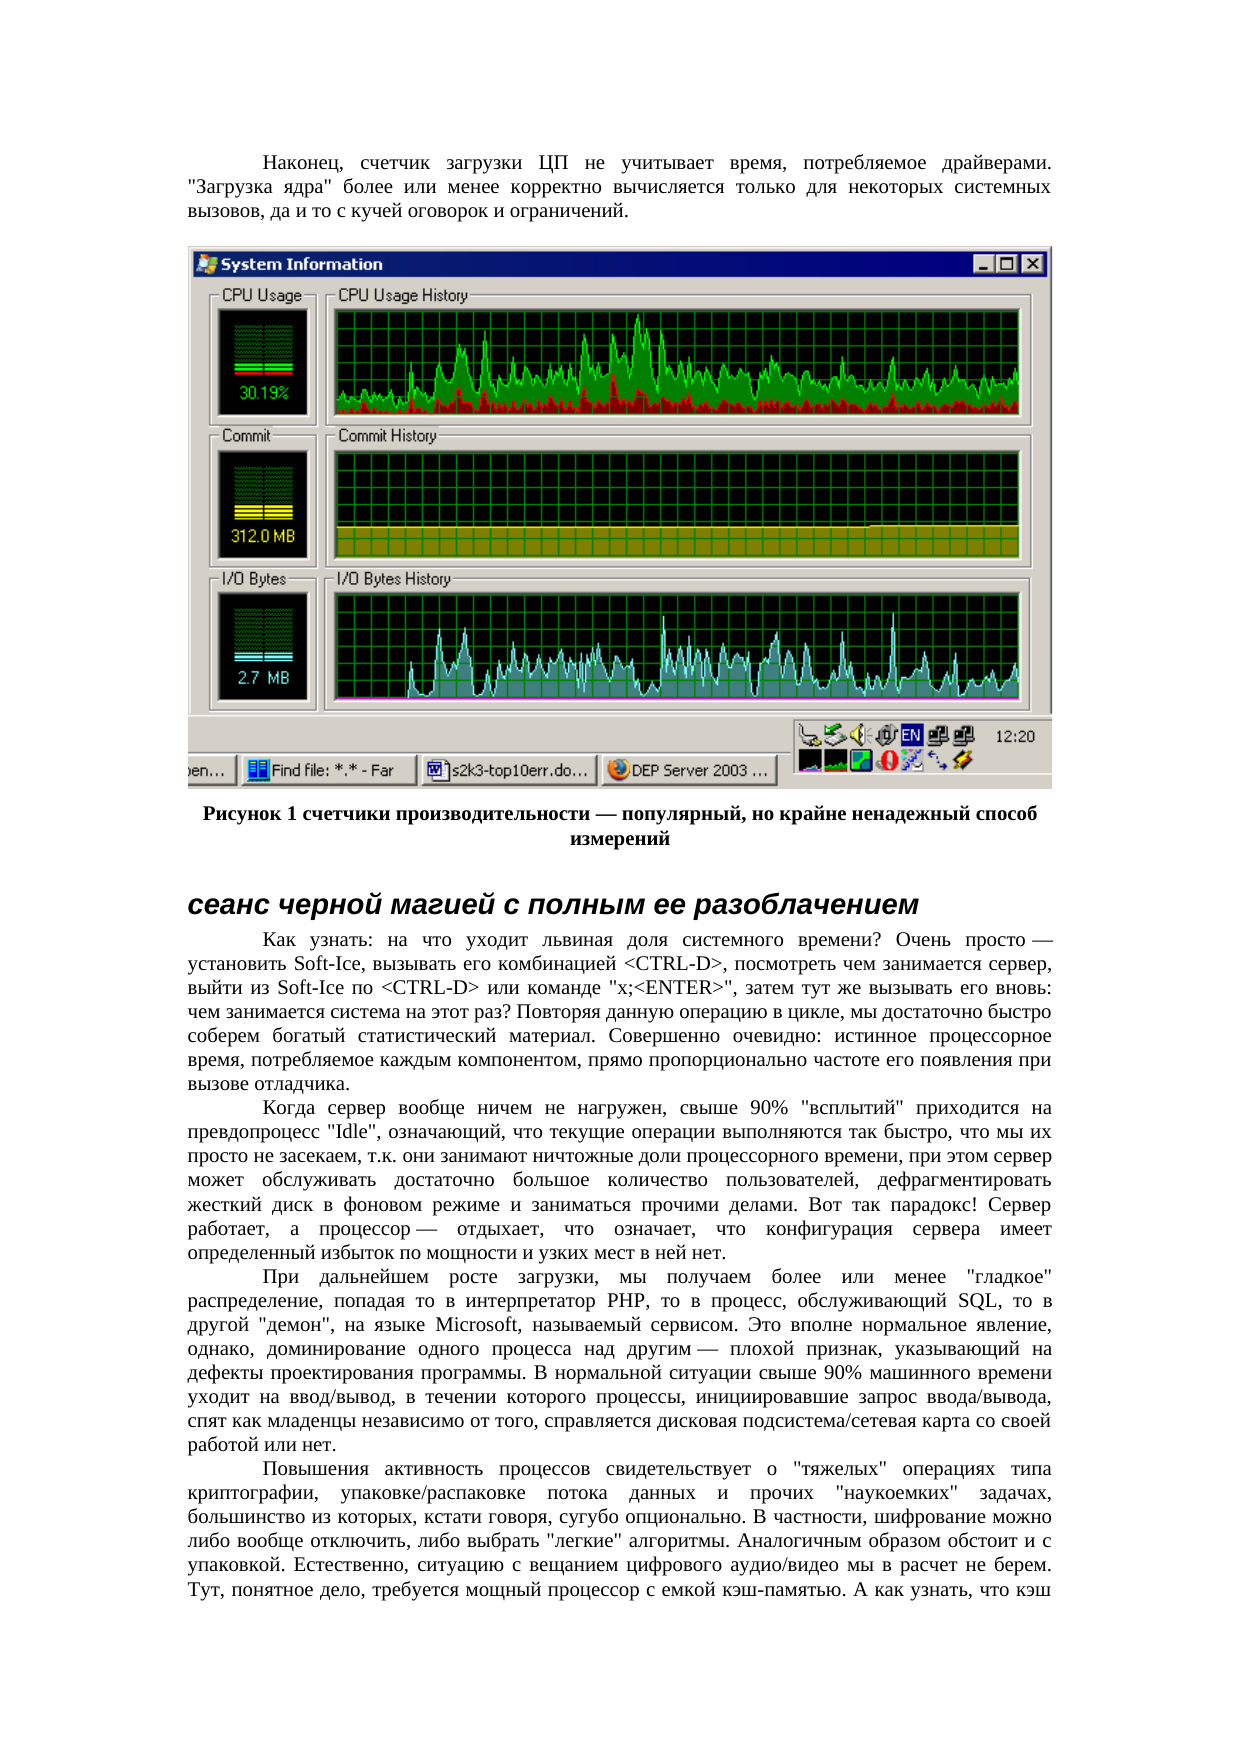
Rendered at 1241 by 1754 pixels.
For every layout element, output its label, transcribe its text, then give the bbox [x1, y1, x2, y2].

text Когда сервер вообще ничем не нагружен, свыше 90% "всплытий" приходится на превдопроцесс "Idle", означающий, что текущие операции выполняются так быстро, что мы их просто не засекаем, т.к. они занимают ничтожные доли процессорного времени, при этом сервер может обслуживать достаточно большое количество пользователей, дефрагментировать жесткий диск в фоновом режиме и заниматься прочими делами. Вот так парадокс! Сервер работает, а процессор — отдыхает, что означает, что конфигурация сервера имеет определенный избыток по мощности и узких мест в ней нет. [187, 1095, 1053, 1264]
text Наконец, счетчик загрузки ЦП не учитывает время, потребляемое драйверами. "Загрузка ядра" более или менее корректно вычисляется только для некоторых системных вызовов, да и то с кучей оговорок и ограничений. [187, 150, 1053, 222]
text Как узнать: на что уходит львиная доля системного времени? Очень просто — установить Soft-Ice, вызывать его комбинацией <CTRL-D>, посмотреть чем занимается сервер, выйти из Soft-Ice по <CTRL-D> или команде "x;<ENTER>", затем тут же вызывать его вновь: чем занимается система на этот раз? Повторяя данную операцию в цикле, мы достаточно быстро соберем богатый статистический материал. Совершенно очевидно: истинное процессорное время, потребляемое каждым компонентом, прямо пропорционально частоте его появления при вызове отладчика. [187, 927, 1053, 1095]
text Рисунок 1 счетчики производительности — популярный, но крайне ненадежный способ измерений [187, 801, 1053, 849]
subtitle сеанс черной магией с полным ее разоблачением [187, 887, 1053, 921]
picture [188, 246, 1053, 789]
text Повышения активность процессов свидетельствует о "тяжелых" операциях типа криптографии, упаковке/распаковке потока данных и прочих "наукоемких" задачах, большинство из которых, кстати говоря, сугубо опционально. В частности, шифрование можно либо вообще отключить, либо выбрать "легкие" алгоритмы. Аналогичным образом обстоит и с упаковкой. Естественно, ситуацию с вещанием цифрового аудио/видео мы в расчет не берем. Тут, понятное дело, требуется мощный процессор с емкой кэш-памятью. А как узнать, что кэш [187, 1456, 1053, 1601]
text При дальнейшем росте загрузки, мы получаем более или менее "гладкое" распределение, попадая то в интерпретатор PHP, то в процесс, обслуживающий SQL, то в другой "демон", на языке Microsoft, называемый сервисом. Это вполне нормальное явление, однако, доминирование одного процесса над другим — плохой признак, указывающий на дефекты проектирования программы. В нормальной ситуации свыше 90% машинного времени уходит на ввод/вывод, в течении которого процессы, инициировавшие запрос ввода/вывода, спят как младенцы независимо от того, справляется дисковая подсистема/сетевая карта со своей работой или нет. [187, 1264, 1053, 1456]
